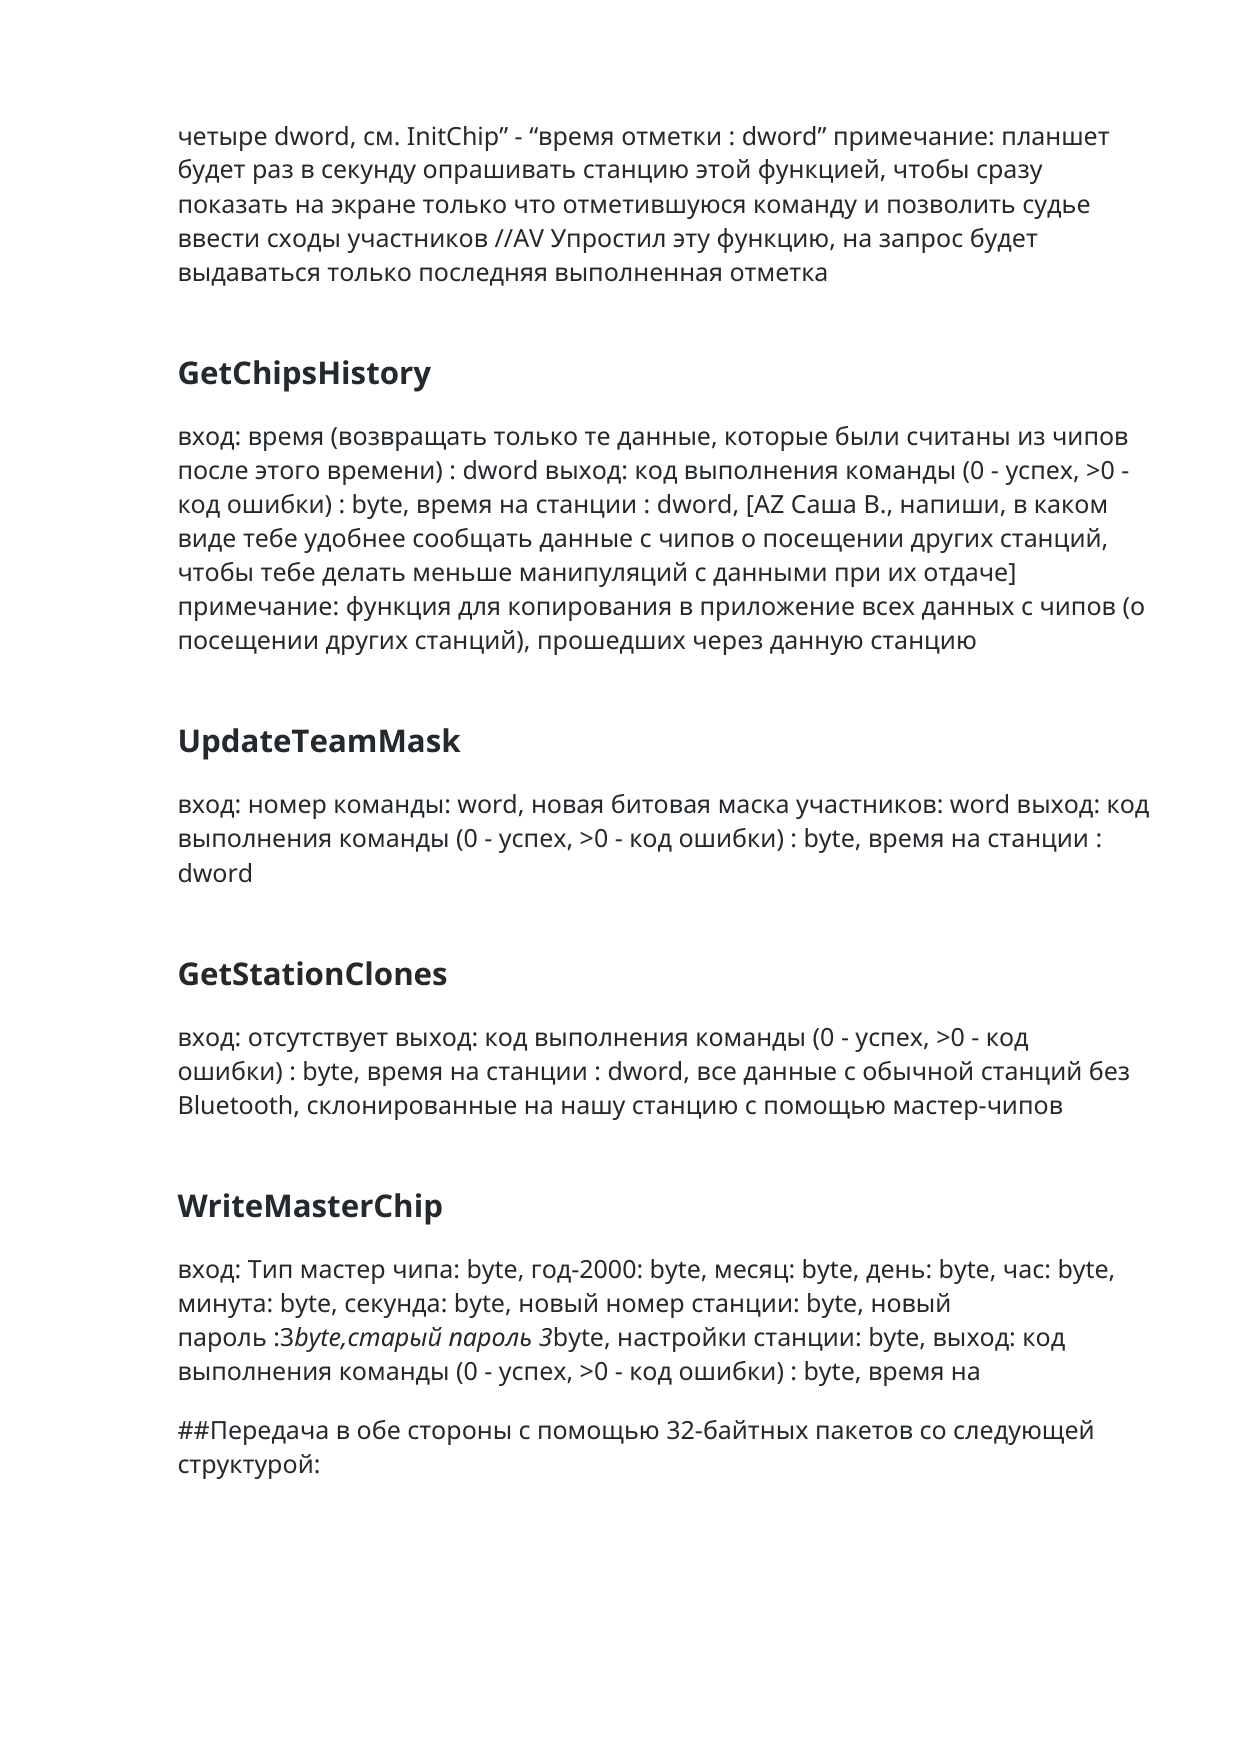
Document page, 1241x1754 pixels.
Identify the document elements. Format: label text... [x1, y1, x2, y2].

subtitle WriteMasterChip [177, 1184, 1152, 1227]
text вход: время (возвращать только те данные, которые были считаны из чипов после этого времени) : dword выход: код выполнения команды (0 - успех, >0 - код ошибки) : byte, время на станции : dword, [AZ Саша В., напиши, в каком виде тебе удобнее сообщать данные с чипов о посещении других станций, чтобы тебе делать меньше манипуляций с данными при их отдаче] примечание: функция для копирования в приложение всех данных с чипов (о посещении других станций), прошедших через данную станцию [177, 418, 1152, 657]
subtitle GetStationClones [177, 952, 1152, 994]
text ##Передача в обе стороны с помощью 32-байтных пакетов со следующей структурой: [177, 1413, 1152, 1481]
subtitle GetChipsHistory [177, 351, 1152, 393]
text вход: Тип мастер чипа: byte, год-2000: byte, месяц: byte, день: byte, час: byte, минута: byte, секунда: byte, новый номер станции: byte, новый пароль :3byte,старый пароль 3byte, настройки станции: byte, выход: код выполнения команды (0 - успех, >0 - код ошибки) : byte, время на [177, 1252, 1152, 1388]
text четыре dword, см. InitChip” - “время отметки : dword” примечание: планшет будет раз в секунду опрашивать станцию этой функцией, чтобы сразу показать на экране только что отметившуюся команду и позволить судье ввести сходы участников //AV Упростил эту функцию, на запрос будет выдаваться только последняя выполненная отметка [177, 118, 1152, 288]
subtitle UpdateTeamMask [177, 719, 1152, 762]
text вход: отсутствует выход: код выполнения команды (0 - успех, >0 - код ошибки) : byte, время на станции : dword, все данные с обычной станций без Bluetooth, склонированные на нашу станцию с помощью мастер-чипов [177, 1019, 1152, 1122]
text вход: номер команды: word, новая битовая маска участников: word выход: код выполнения команды (0 - успех, >0 - код ошибки) : byte, время на станции : dword [177, 787, 1152, 889]
